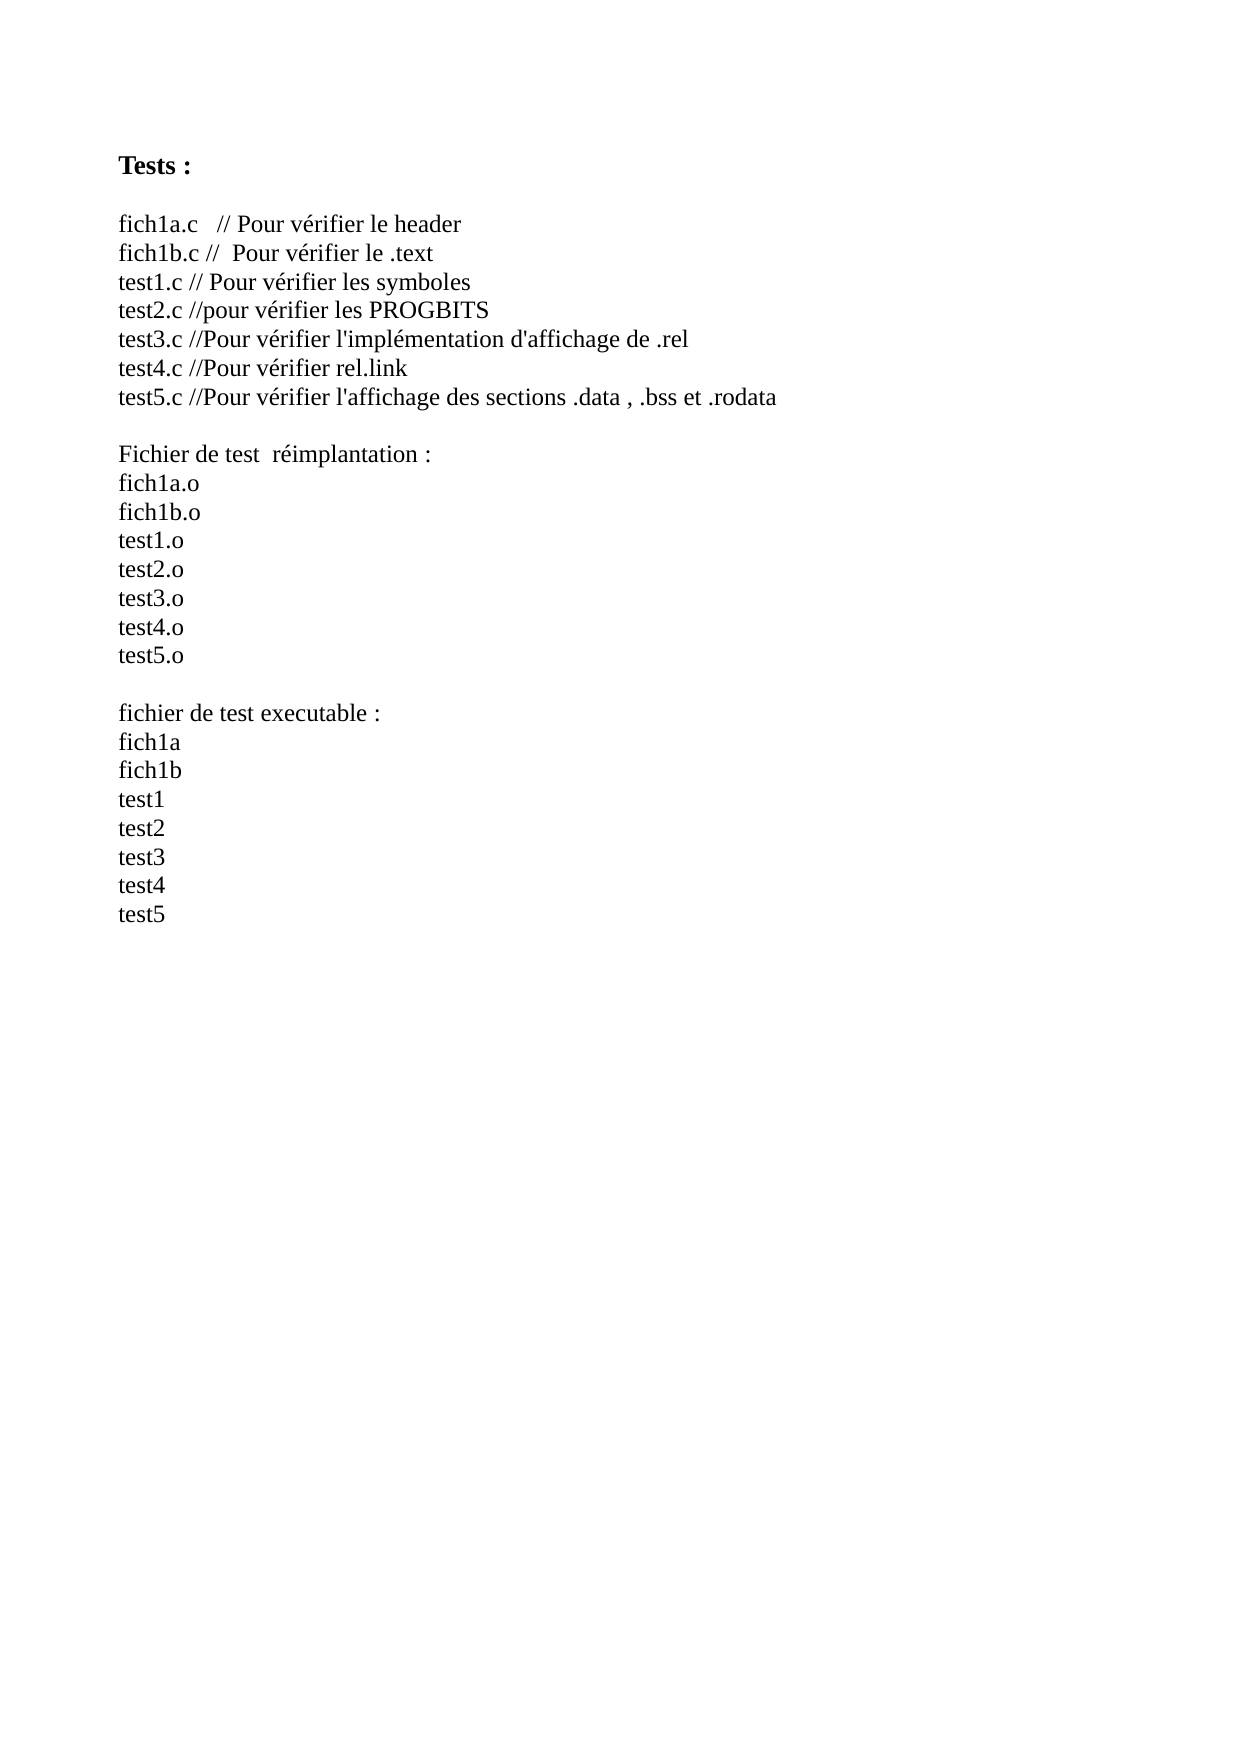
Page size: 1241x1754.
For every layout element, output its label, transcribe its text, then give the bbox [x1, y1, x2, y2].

text test3 [118, 842, 1122, 870]
text test2 [118, 813, 1122, 842]
text test1 [118, 784, 1122, 813]
text test5.o [118, 640, 1122, 669]
text test1.c // Pour vérifier les symboles [118, 267, 1122, 295]
text test2.c //pour vérifier les PROGBITS [118, 295, 1122, 324]
text fich1a [118, 727, 1122, 755]
text test4 [118, 870, 1122, 899]
text test5.c //Pour vérifier l'affichage des sections .data , .bss et .rodata [118, 382, 1122, 410]
text fich1a.c // Pour vérifier le header [118, 209, 1122, 238]
text fich1b.c // Pour vérifier le .text [118, 238, 1122, 267]
text test5 [118, 899, 1122, 928]
text fich1a.o [118, 468, 1122, 497]
text test2.o [118, 554, 1122, 583]
text test3.o [118, 583, 1122, 612]
text test3.c //Pour vérifier l'implémentation d'affichage de .rel [118, 324, 1122, 353]
text fich1b [118, 755, 1122, 784]
text test1.o [118, 525, 1122, 554]
text Tests : [118, 149, 1122, 180]
text fich1b.o [118, 497, 1122, 525]
text test4.c //Pour vérifier rel.link [118, 353, 1122, 382]
text Fichier de test réimplantation : [118, 439, 1122, 468]
text fichier de test executable : [118, 698, 1122, 727]
text test4.o [118, 612, 1122, 640]
